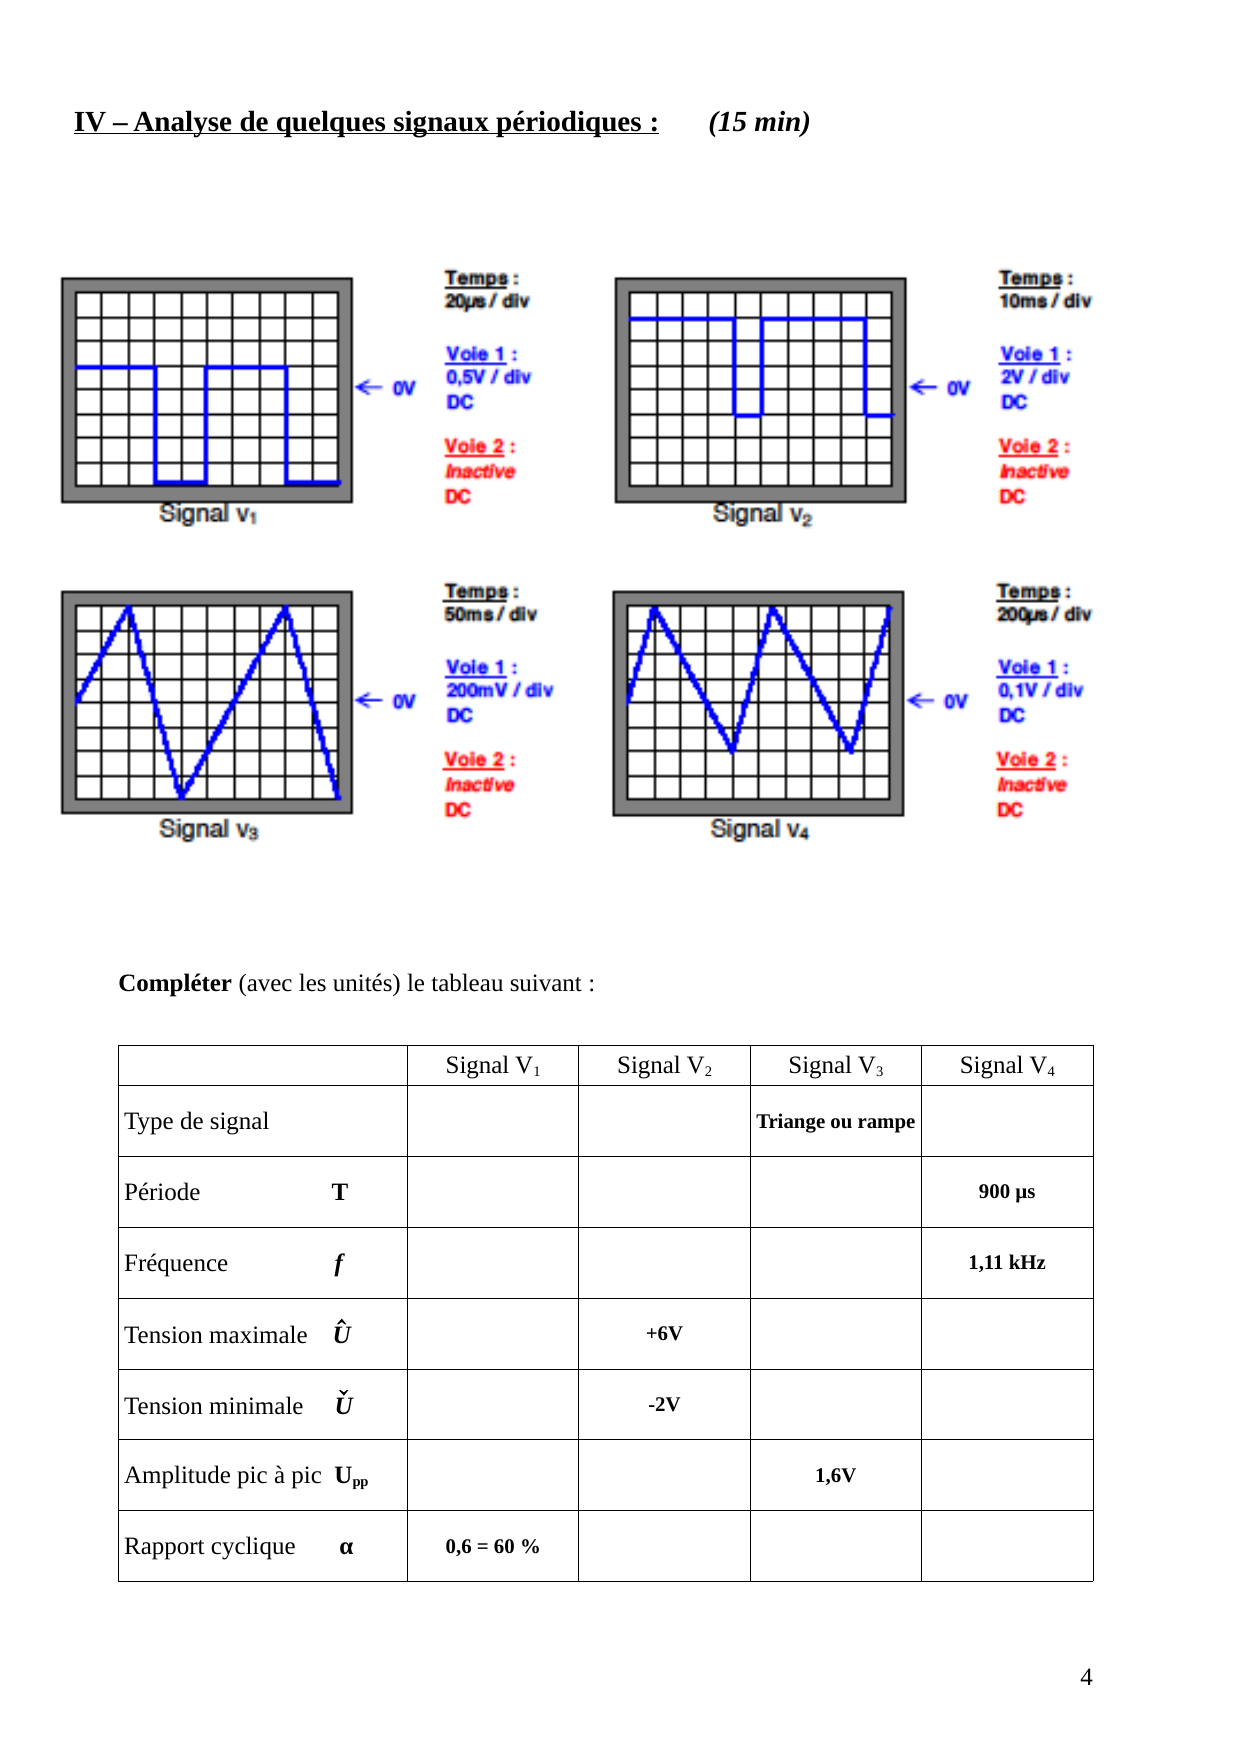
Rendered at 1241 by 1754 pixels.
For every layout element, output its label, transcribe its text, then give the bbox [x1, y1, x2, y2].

table_cell Type de signal [119, 1086, 407, 1156]
table_cell [408, 1370, 578, 1439]
table_cell [579, 1086, 750, 1156]
text IV – Analyse de quelques signaux périodiques : (15 min) [74, 104, 1092, 137]
table_cell [408, 1228, 578, 1298]
table_cell 1,11 kHz [922, 1228, 1093, 1298]
table_cell Période T [119, 1157, 407, 1227]
table_cell 900 µs [922, 1157, 1093, 1227]
table_cell [408, 1157, 578, 1227]
table_cell -2V [579, 1370, 750, 1439]
table_cell [751, 1511, 921, 1581]
table_header Signal V4 [922, 1046, 1093, 1085]
table_cell 1,6V [751, 1440, 921, 1510]
table_cell [579, 1157, 750, 1227]
table_header Signal V2 [579, 1046, 750, 1085]
table_cell [751, 1228, 921, 1298]
table_cell [751, 1299, 921, 1368]
table_cell +6V [579, 1299, 750, 1368]
picture [48, 262, 1114, 854]
table_header Signal V3 [751, 1046, 921, 1085]
table_cell [579, 1440, 750, 1510]
table_cell Amplitude pic à pic Upp [119, 1440, 407, 1510]
table_cell Rapport cyclique α [119, 1511, 407, 1581]
table_cell Fréquence f [119, 1228, 407, 1298]
table_cell 0,6 = 60 % [408, 1511, 578, 1581]
table_cell [922, 1370, 1093, 1439]
table_cell [579, 1228, 750, 1298]
table_cell [922, 1440, 1093, 1510]
table_cell Triange ou rampe [751, 1086, 921, 1156]
table_cell [408, 1086, 578, 1156]
table_header [119, 1046, 407, 1085]
table_header Signal V1 [408, 1046, 578, 1085]
table_cell Tension maximale [119, 1299, 407, 1368]
table_cell [922, 1299, 1093, 1368]
table_cell Tension minimale [119, 1370, 407, 1439]
table_cell [751, 1157, 921, 1227]
table_cell [579, 1511, 750, 1581]
table_cell [408, 1299, 578, 1368]
table_cell [922, 1511, 1093, 1581]
table_cell [408, 1440, 578, 1510]
table_cell [751, 1370, 921, 1439]
table_cell [922, 1086, 1093, 1156]
text Compléter (avec les unités) le tableau suivant : [118, 968, 1092, 997]
